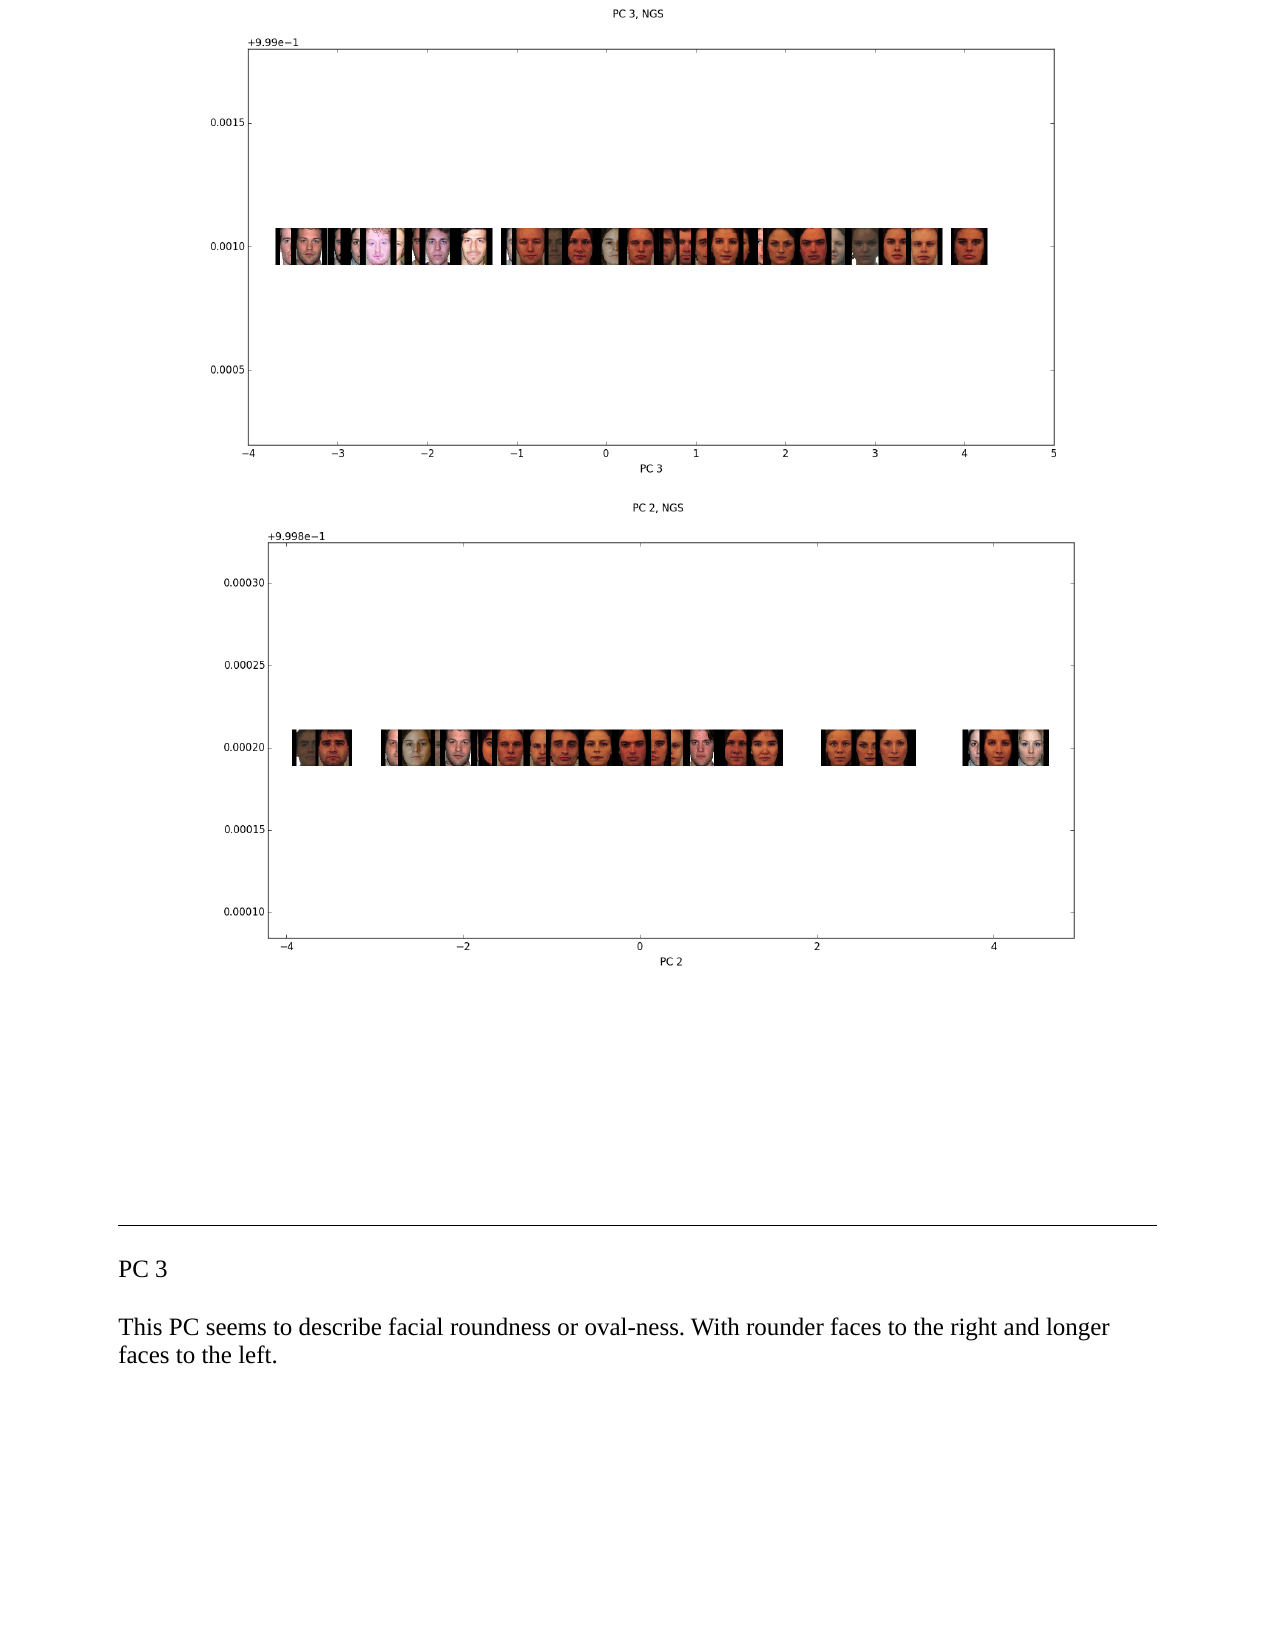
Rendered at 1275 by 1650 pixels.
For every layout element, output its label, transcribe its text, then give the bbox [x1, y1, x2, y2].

text This PC seems to describe facial roundness or oval-ness. With rounder faces to the right and longer faces to the left. [118, 1312, 1157, 1369]
picture [118, 0, 1177, 987]
text PC 3 [118, 1254, 1157, 1283]
